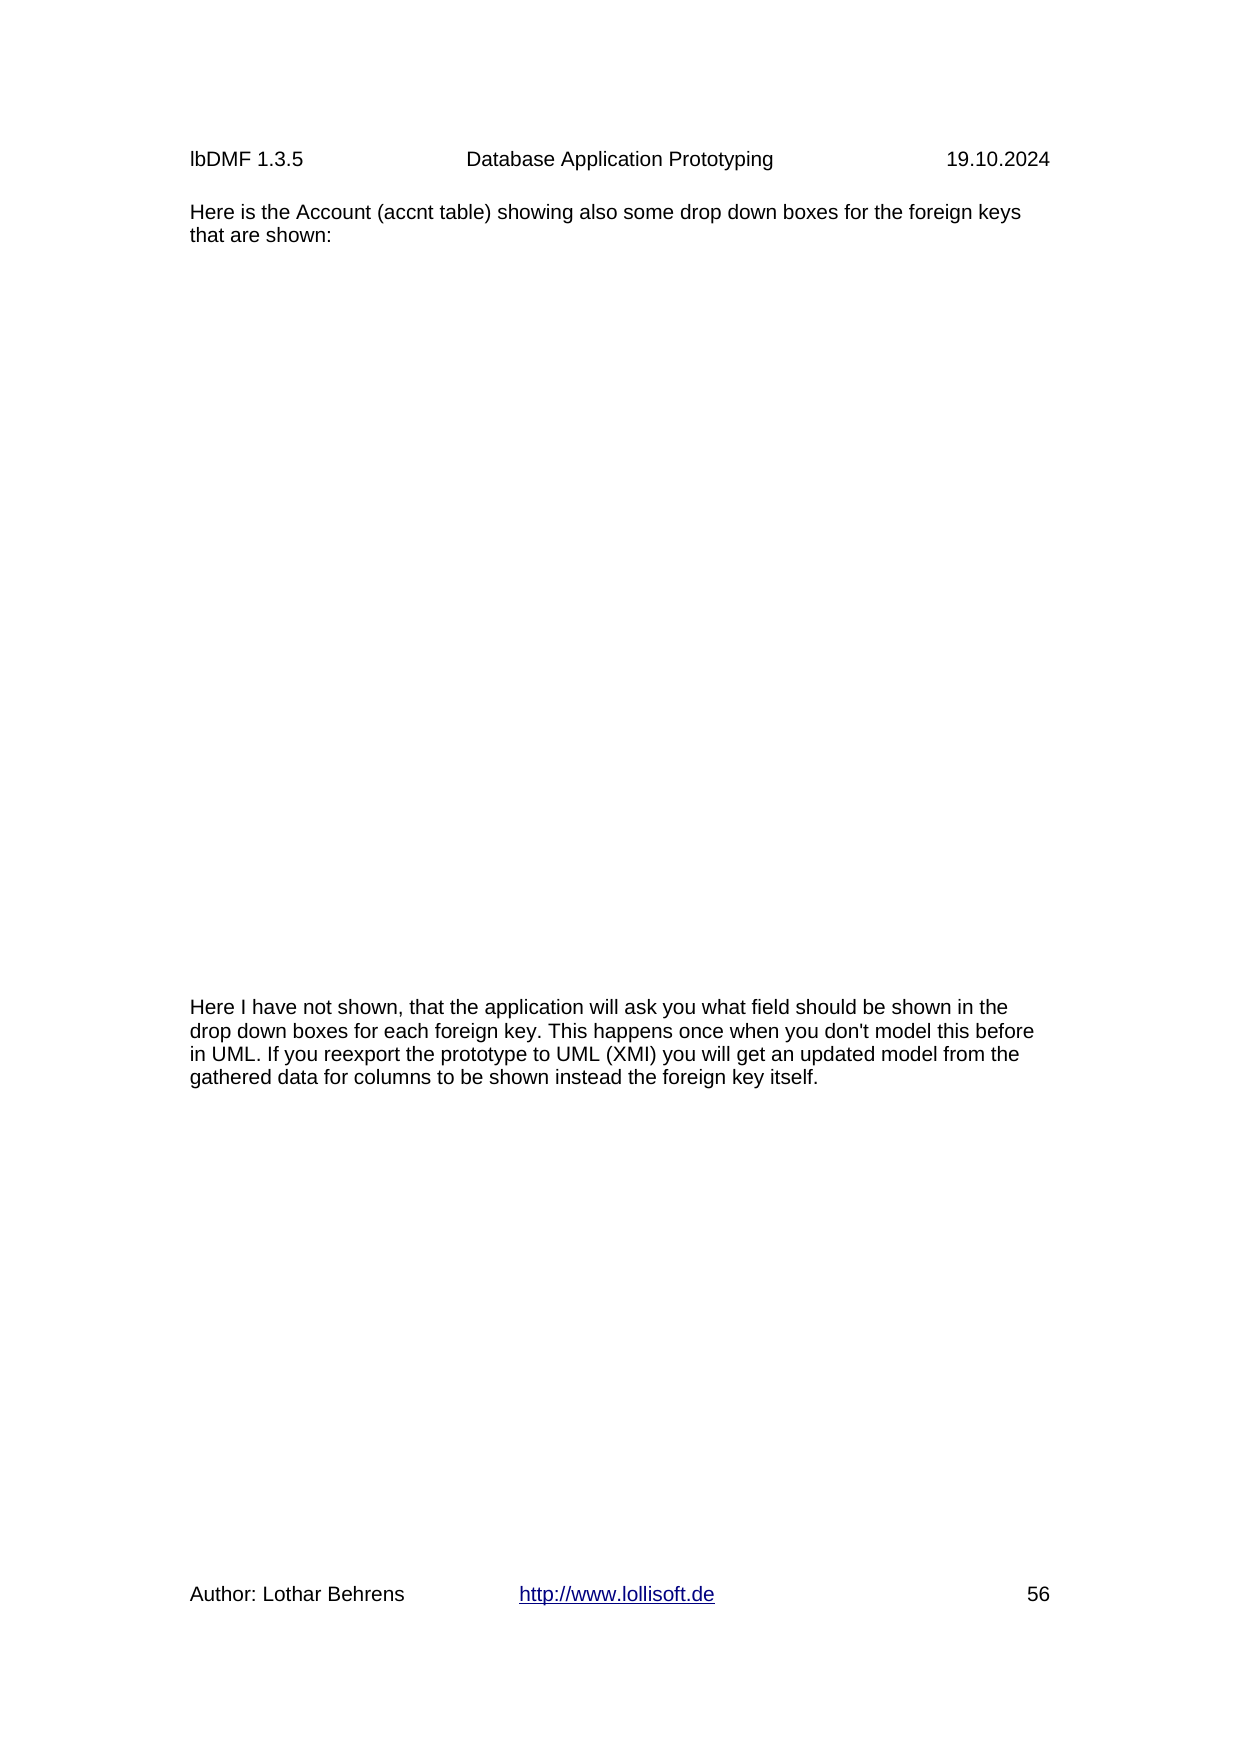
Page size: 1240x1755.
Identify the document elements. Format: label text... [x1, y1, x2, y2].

text Here is the Account (accnt table) showing also some drop down boxes for the foreign keys that are shown: [189, 201, 1050, 247]
text Here I have not shown, that the application will ask you what field should be shown in the drop down boxes for each foreign key. This happens once when you don't model this before in UML. If you reexport the prototype to UML (XMI) you will get an updated model from the gathered data for columns to be shown instead the foreign key itself. [189, 996, 1050, 1089]
